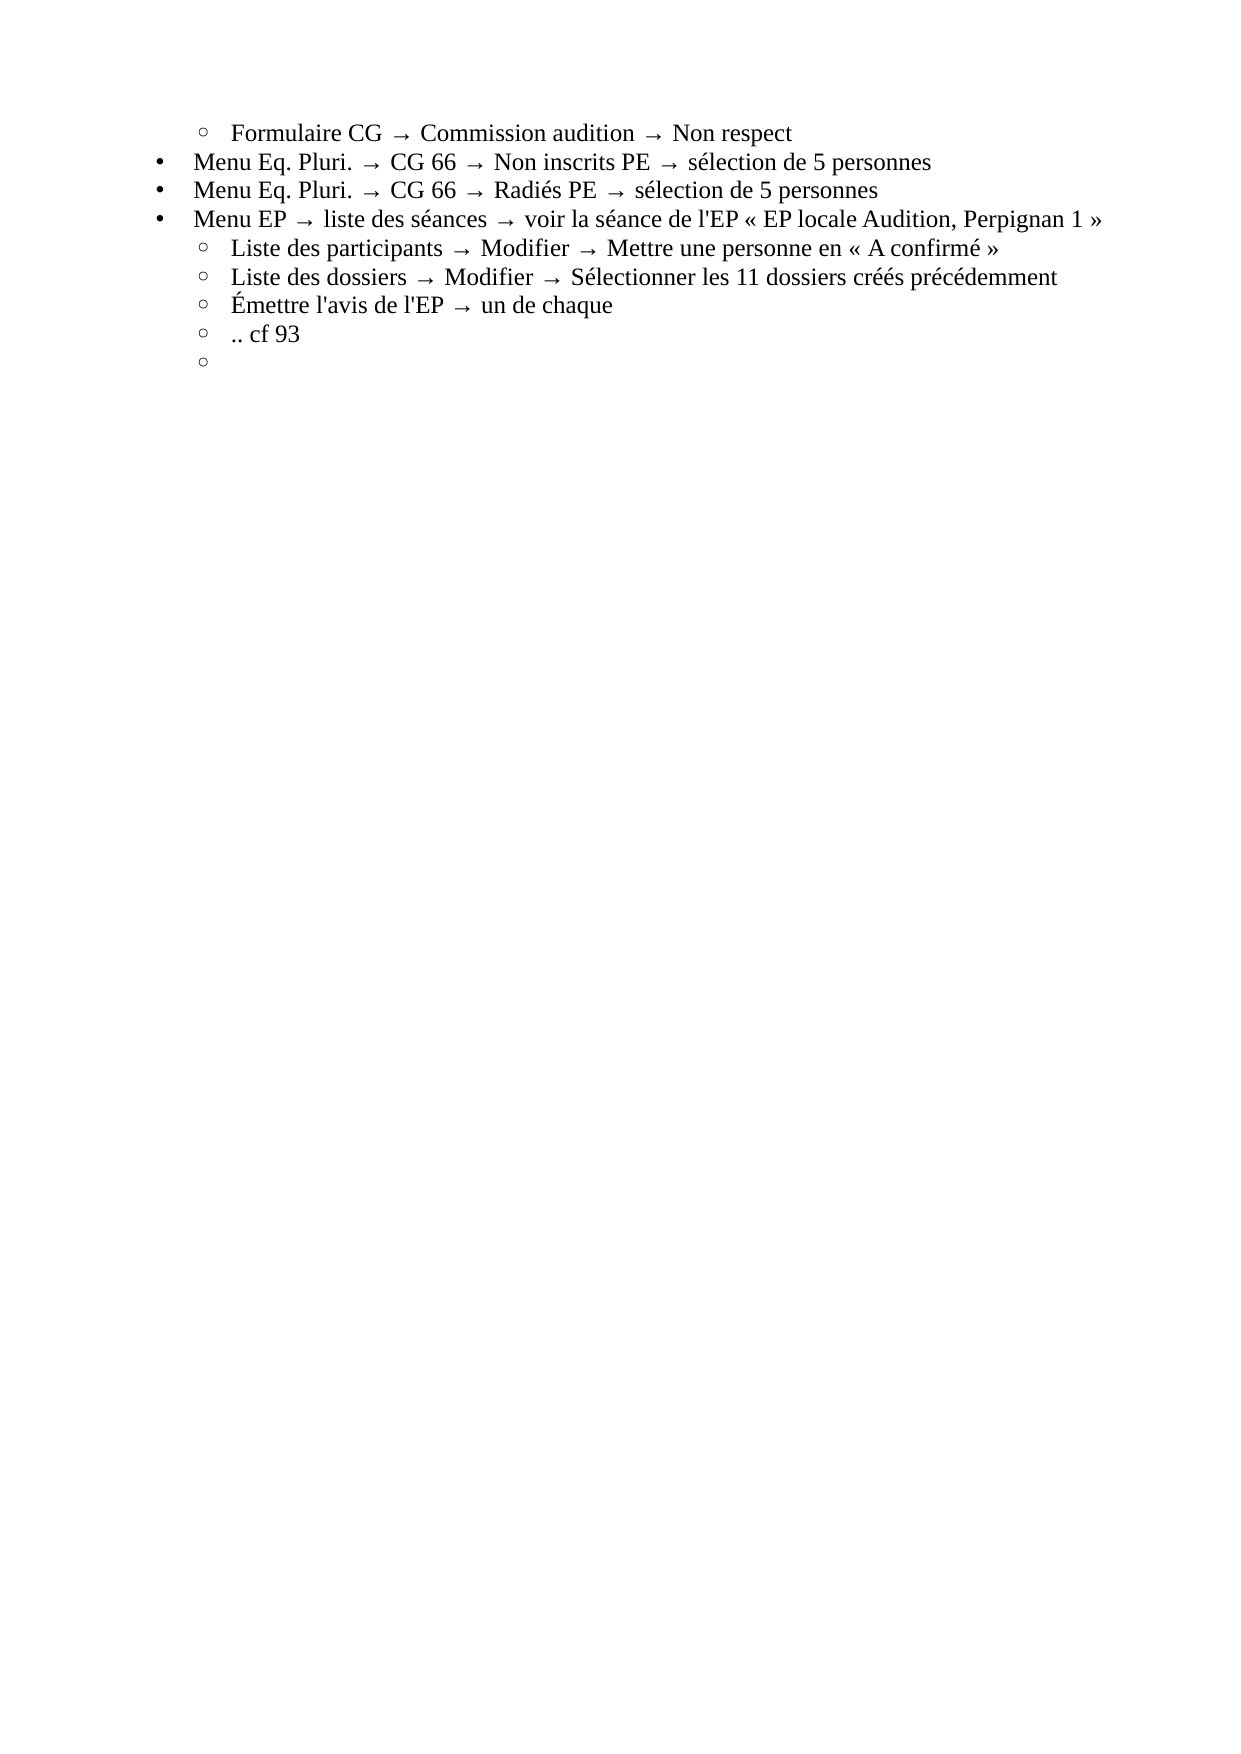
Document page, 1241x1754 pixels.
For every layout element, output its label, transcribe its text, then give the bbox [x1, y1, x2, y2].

list .. cf 93 [193, 319, 1122, 348]
list Menu EP → liste des séances → voir la séance de l'EP « EP locale Audition, Perpignan 1 » [156, 204, 1122, 233]
list Formulaire CG → Commission audition → Non respect [193, 118, 1122, 147]
list Liste des dossiers → Modifier → Sélectionner les 11 dossiers créés précédemment [193, 262, 1122, 291]
list Menu Eq. Pluri. → CG 66 → Radiés PE → sélection de 5 personnes [156, 176, 1122, 204]
list Émettre l'avis de l'EP → un de chaque [193, 291, 1122, 319]
list Liste des participants → Modifier → Mettre une personne en « A confirmé » [193, 233, 1122, 262]
list Menu Eq. Pluri. → CG 66 → Non inscrits PE → sélection de 5 personnes [156, 147, 1122, 176]
